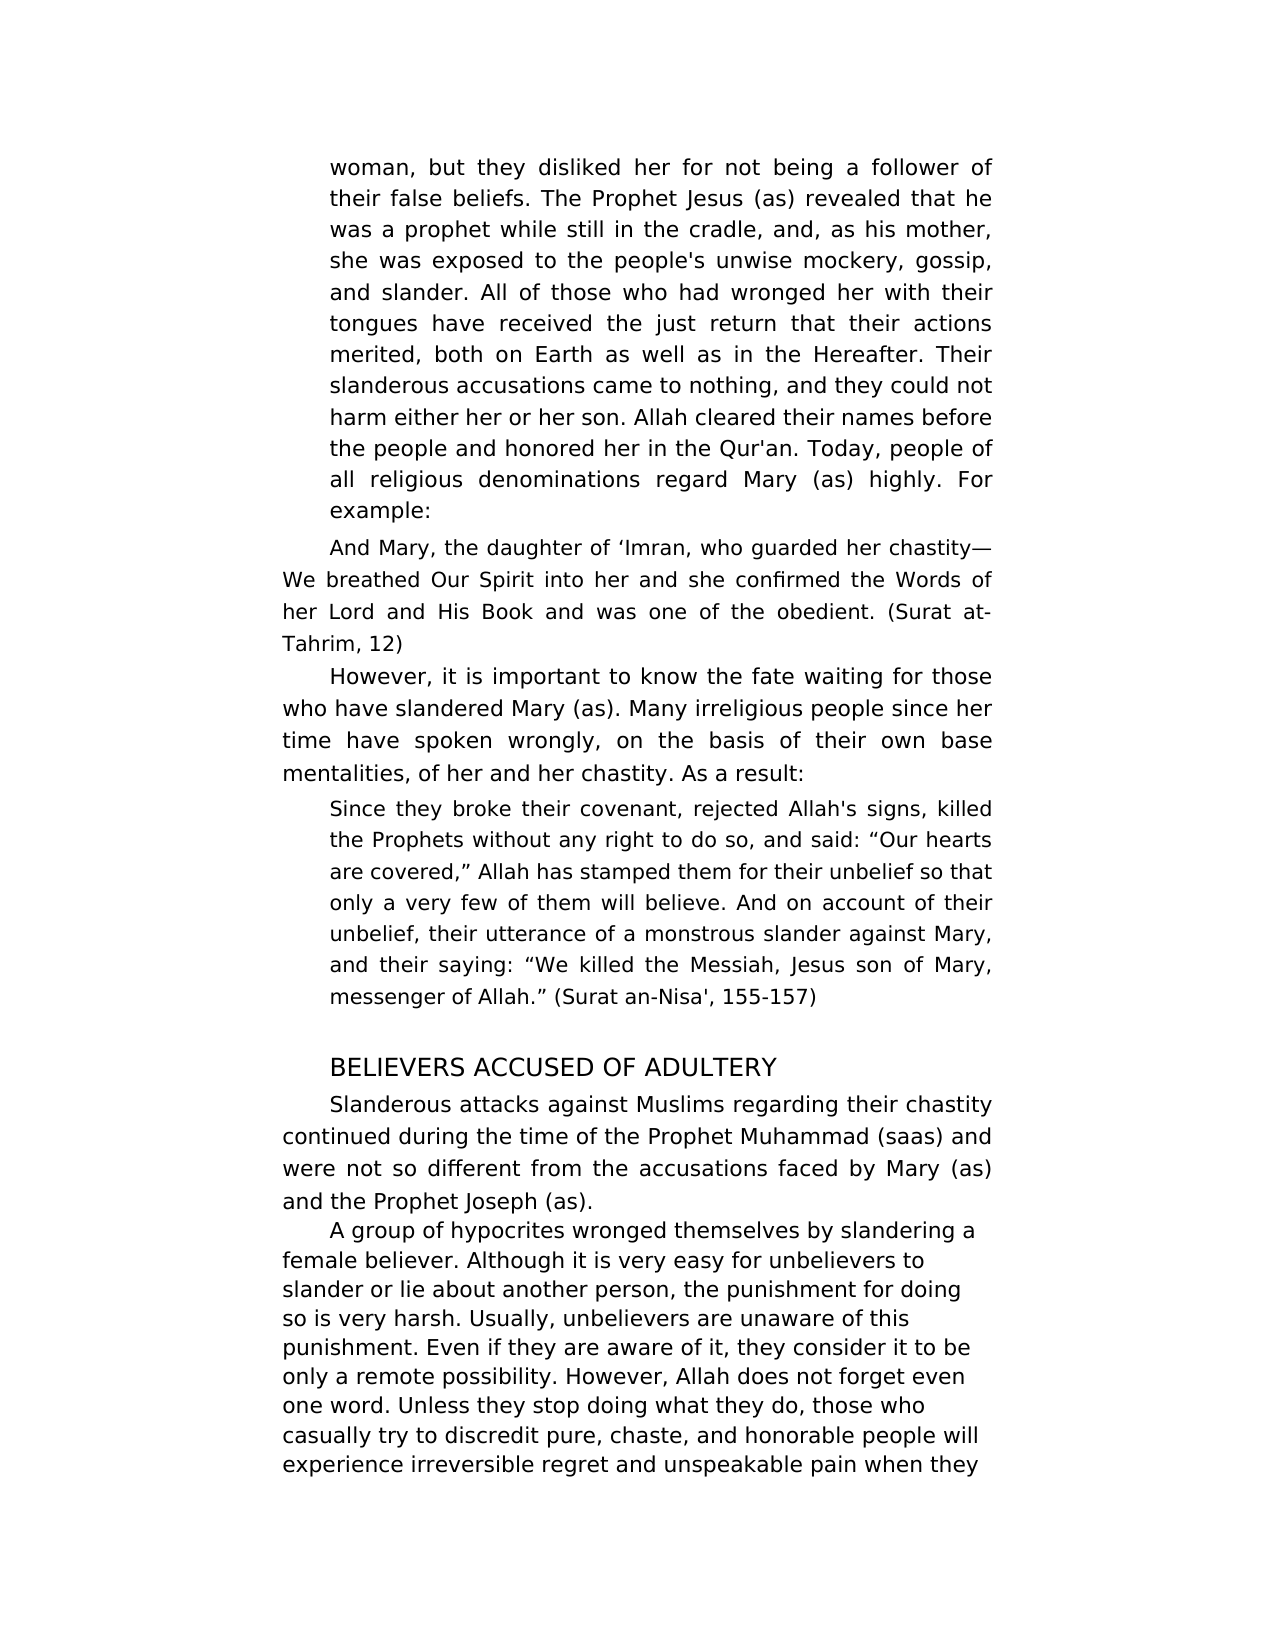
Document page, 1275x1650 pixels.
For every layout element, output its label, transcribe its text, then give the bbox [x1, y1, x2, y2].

text Slanderous attacks against Muslims regarding their chastity continued during the time of the Prophet Muhammad (saas) and were not so different from the accusations faced by Mary (as) and the Prophet Joseph (as). [282, 1086, 993, 1216]
text And Mary, the daughter of ‘Imran, who guarded her chastity—We breathed Our Spirit into her and she confirmed the Words of her Lord and His Book and was one of the obedient. (Surat at-Tahrim, 12) [282, 529, 993, 658]
text woman, but they disliked her for not being a follower of their false beliefs. The Prophet Jesus (as) revealed that he was a prophet while still in the cradle, and, as his mother, she was exposed to the people's unwise mockery, gossip, and slander. All of those who had wronged her with their tongues have received the just return that their actions merited, both on Earth as well as in the Hereafter. Their slanderous accusations came to nothing, and they could not harm either her or her son. Allah cleared their names before the people and honored her in the Qur'an. Today, people of all religious denominations regard Mary (as) highly. For example: [329, 150, 993, 525]
text BELIEVERS ACCUSED OF ADULTERY [329, 1051, 993, 1082]
text Since they broke their covenant, rejected Allah's signs, killed the Prophets without any right to do so, and said: “Our hearts are covered,” Allah has stamped them for their unbelief so that only a very few of them will believe. And on account of their unbelief, their utterance of a monstrous slander against Mary, and their saying: “We killed the Messiah, Jesus son of Mary, messenger of Allah.” (Surat an-Nisa', 155-157) [329, 792, 993, 1010]
text A group of hypocrites wronged themselves by slandering a female believer. Although it is very easy for unbelievers to slander or lie about another person, the punishment for doing so is very harsh. Usually, unbelievers are unaware of this punishment. Even if they are aware of it, they consider it to be only a remote possibility. However, Allah does not forget even one word. Unless they stop doing what they do, those who casually try to discredit pure, chaste, and honorable people will experience irreversible regret and unspeakable pain when they [282, 1216, 993, 1478]
text However, it is important to know the fate waiting for those who have slandered Mary (as). Many irreligious people since her time have spoken wrongly, on the basis of their own base mentalities, of her and her chastity. As a result: [282, 658, 993, 787]
